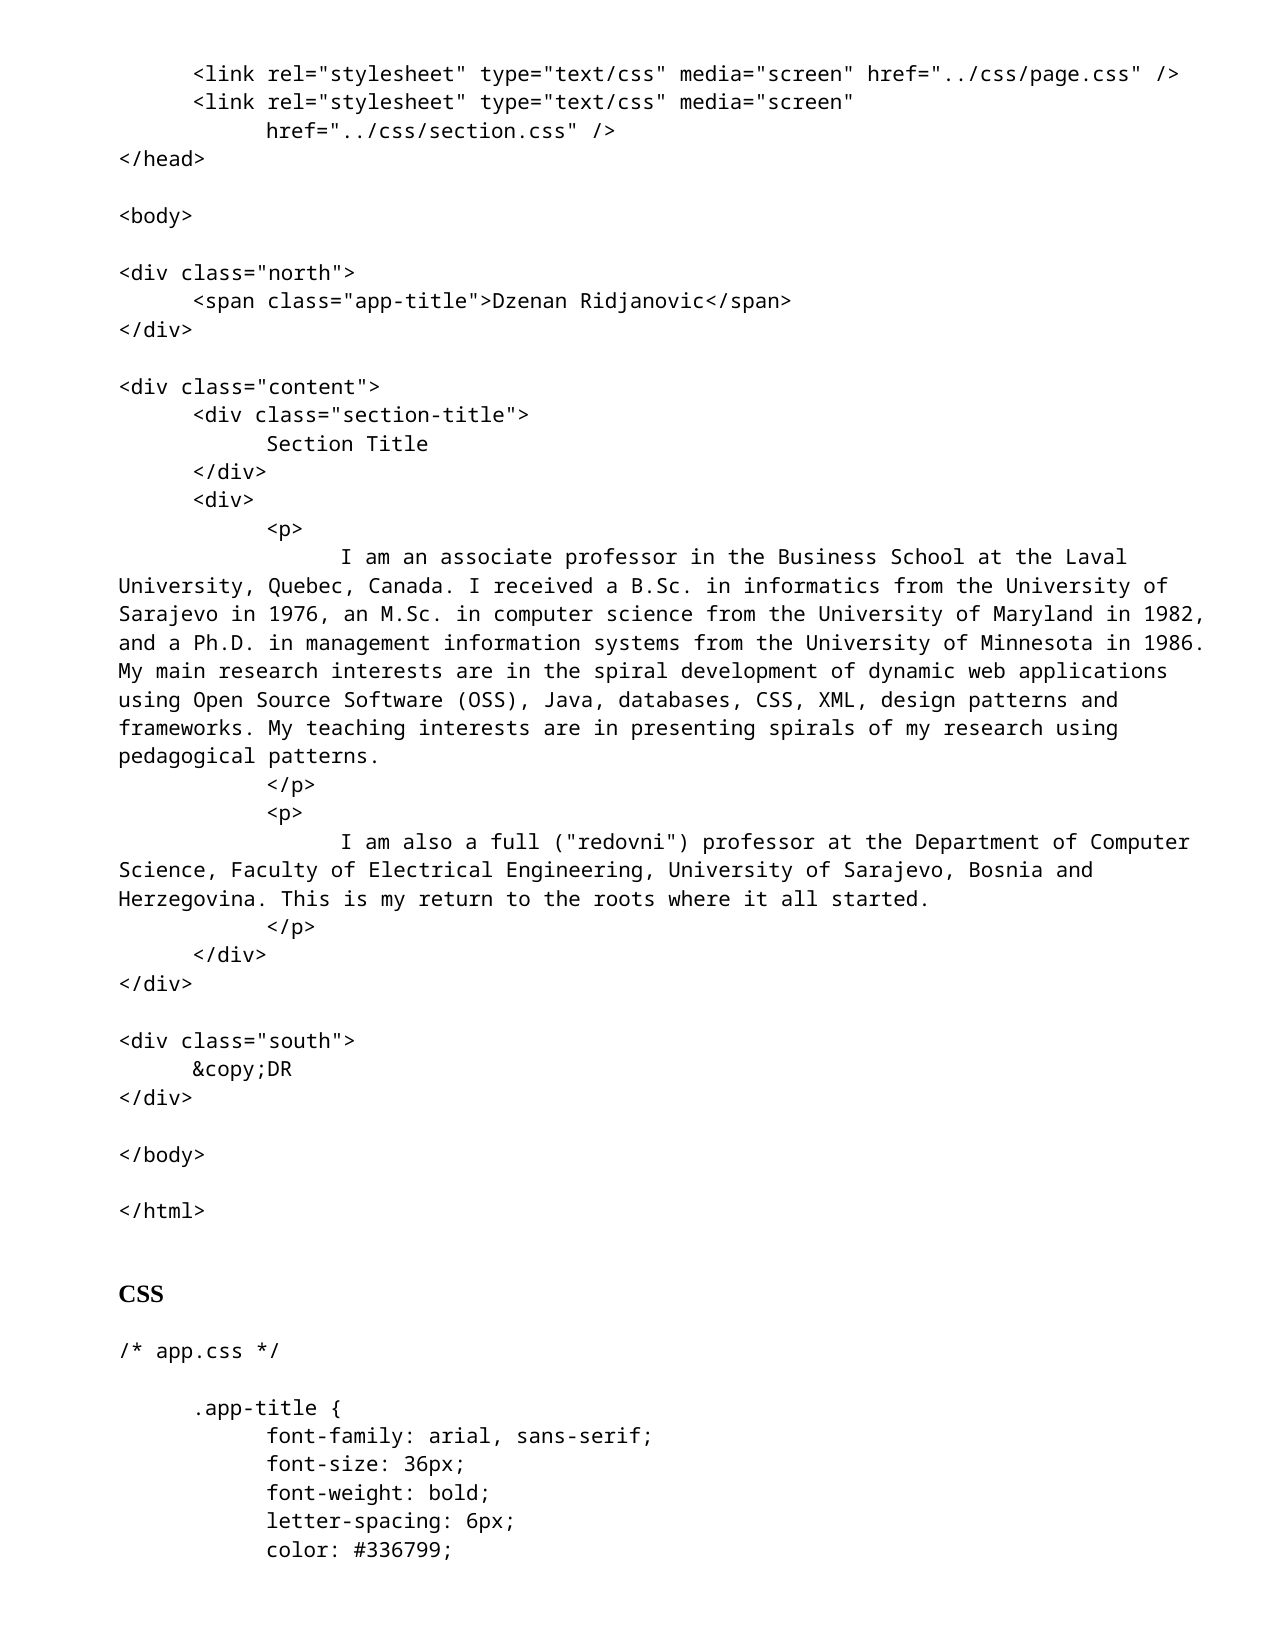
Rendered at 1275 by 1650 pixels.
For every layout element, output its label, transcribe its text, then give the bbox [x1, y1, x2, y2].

text I am also a full ("redovni") professor at the Department of Computer Science, Faculty of Electrical Engineering, University of Sarajevo, Bosnia and Herzegovina. This is my return to the roots where it all started. [118, 827, 1216, 912]
text <div class="south"> [118, 1026, 1216, 1054]
text </p> [118, 770, 1216, 798]
text <div class="section-title"> [118, 400, 1216, 429]
text </div> [118, 969, 1216, 997]
text font-family: arial, sans-serif; [118, 1421, 1216, 1449]
text <div class="north"> [118, 258, 1216, 287]
text href="../css/section.css" /> [118, 116, 1216, 144]
text <p> [118, 514, 1216, 542]
text color: #336799; [118, 1535, 1216, 1563]
text CSS [118, 1280, 1216, 1308]
text </div> [118, 457, 1216, 486]
text </html> [118, 1197, 1216, 1225]
text <link rel="stylesheet" type="text/css" media="screen" [118, 87, 1216, 116]
text /* app.css */ [118, 1336, 1216, 1364]
text font-size: 36px; [118, 1449, 1216, 1478]
text </div> [118, 941, 1216, 969]
text <div> [118, 486, 1216, 514]
text </div> [118, 1083, 1216, 1111]
text font-weight: bold; [118, 1478, 1216, 1506]
text <div class="content"> [118, 372, 1216, 400]
text .app-title { [118, 1393, 1216, 1421]
text <link rel="stylesheet" type="text/css" media="screen" href="../css/page.css" /> [118, 59, 1216, 87]
text </p> [118, 912, 1216, 941]
text I am an associate professor in the Business School at the Laval University, Quebec, Canada. I received a B.Sc. in informatics from the University of Sarajevo in 1976, an M.Sc. in computer science from the University of Maryland in 1982, and a Ph.D. in management information systems from the University of Minnesota in 1986. My main research interests are in the spiral development of dynamic web applications using Open Source Software (OSS), Java, databases, CSS, XML, design patterns and frameworks. My teaching interests are in presenting spirals of my research using pedagogical patterns. [118, 542, 1216, 770]
text letter-spacing: 6px; [118, 1506, 1216, 1535]
text </div> [118, 315, 1216, 343]
text <span class="app-title">Dzenan Ridjanovic</span> [118, 287, 1216, 315]
text Section Title [118, 429, 1216, 457]
text <p> [118, 798, 1216, 827]
text </head> [118, 144, 1216, 173]
text </body> [118, 1140, 1216, 1168]
text &copy;DR [118, 1054, 1216, 1083]
text <body> [118, 201, 1216, 230]
